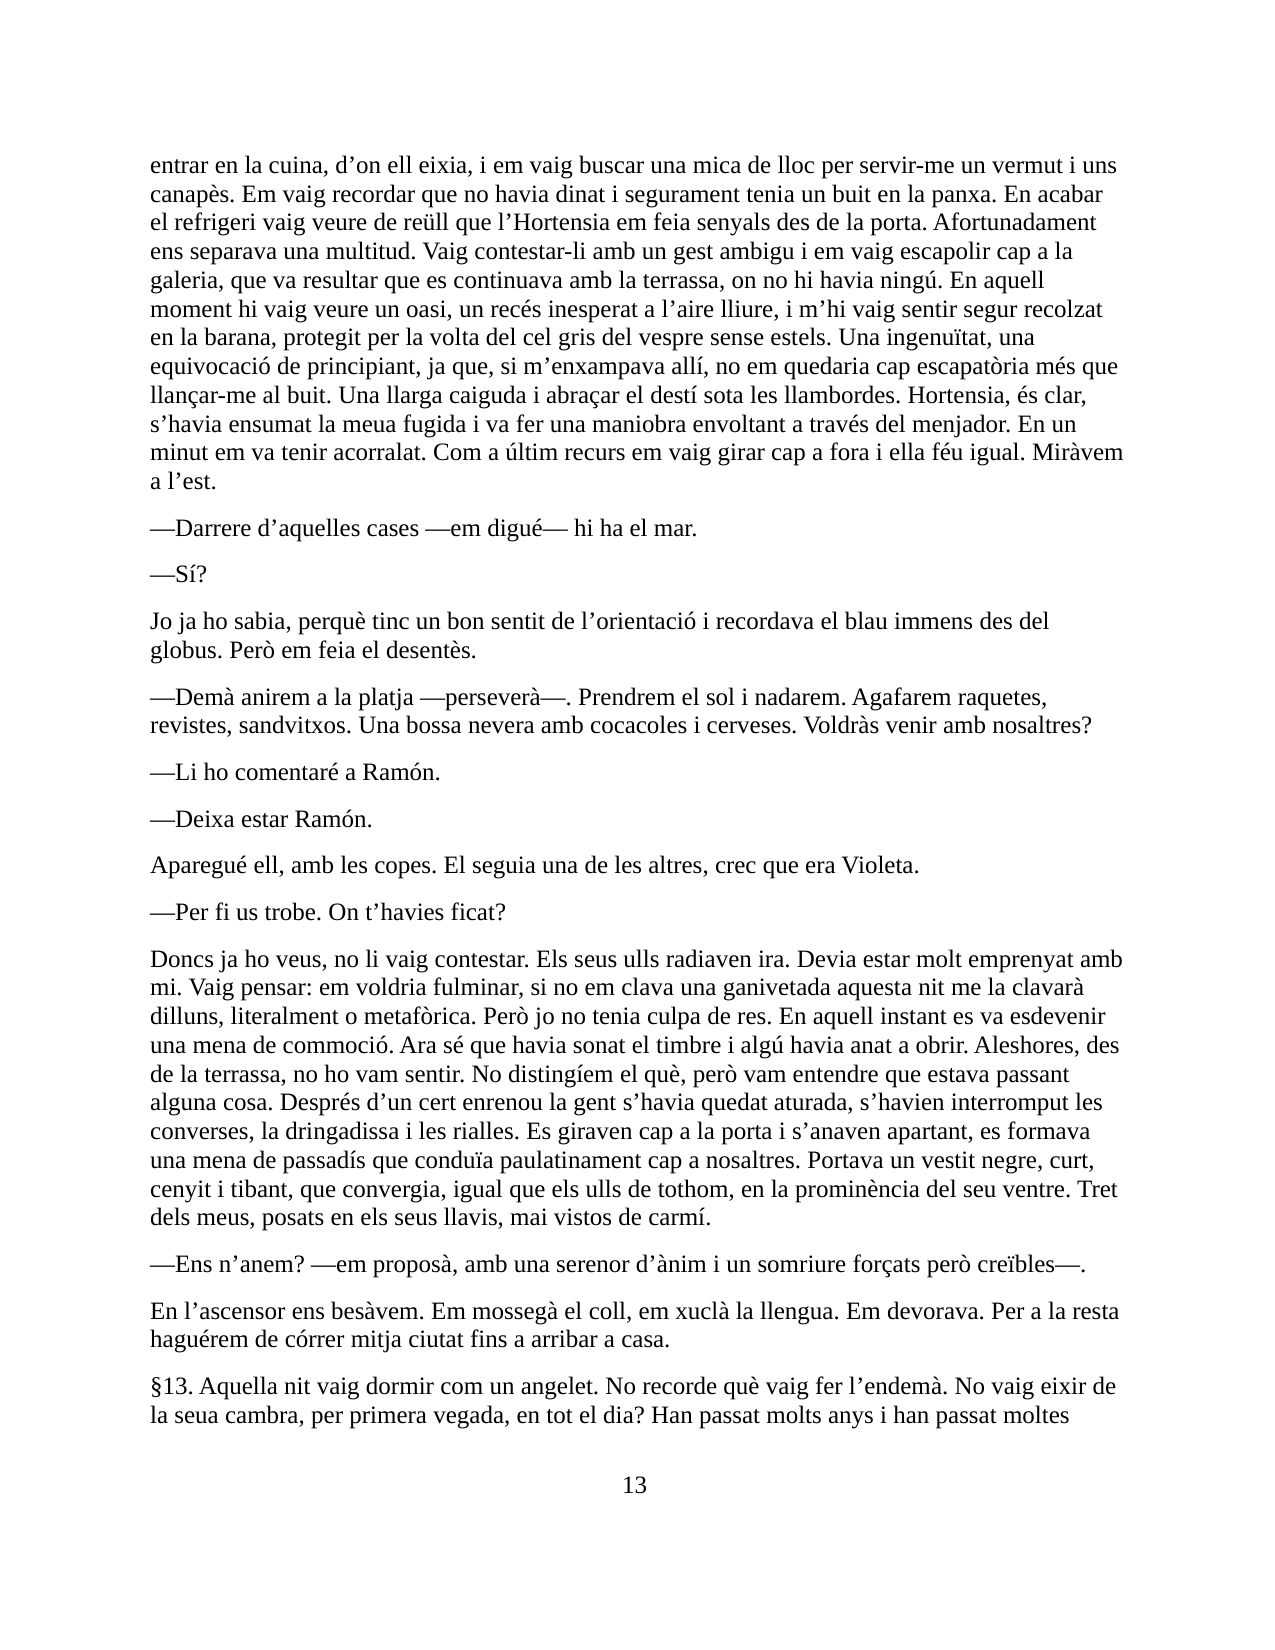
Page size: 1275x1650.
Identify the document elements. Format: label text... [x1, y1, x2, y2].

text Aparegué ell, amb les copes. El seguia una de les altres, crec que era Violeta. [150, 850, 1125, 879]
text —Per fi us trobe. On t’havies ficat? [150, 897, 1125, 926]
text —Darrere d’aquelles cases —em digué— hi ha el mar. [150, 513, 1125, 542]
text —Demà anirem a la platja —perseverà—. Prendrem el sol i nadarem. Agafarem raquetes, revistes, sandvitxos. Una bossa nevera amb cocacoles i cerveses. Voldràs venir amb nosaltres? [150, 682, 1125, 739]
text Doncs ja ho veus, no li vaig contestar. Els seus ulls radiaven ira. Devia estar molt emprenyat amb mi. Vaig pensar: em voldria fulminar, si no em clava una ganivetada aquesta nit me la clavarà dilluns, literalment o metafòrica. Però jo no tenia culpa de res. En aquell instant es va esdevenir una mena de commoció. Ara sé que havia sonat el timbre i algú havia anat a obrir. Aleshores, des de la terrassa, no ho vam sentir. No distingíem el què, però vam entendre que estava passant alguna cosa. Després d’un cert enrenou la gent s’havia quedat aturada, s’havien interromput les converses, la dringadissa i les rialles. Es giraven cap a la porta i s’anaven apartant, es formava una mena de passadís que conduïa paulatinament cap a nosaltres. Portava un vestit negre, curt, cenyit i tibant, que convergia, igual que els ulls de tothom, en la prominència del seu ventre. Tret dels meus, posats en els seus llavis, mai vistos de carmí. [150, 944, 1125, 1231]
text —Ens n’anem? —em proposà, amb una serenor d’ànim i un somriure forçats però creïbles—. [150, 1249, 1125, 1278]
text Jo ja ho sabia, perquè tinc un bon sentit de l’orientació i recordava el blau immens des del globus. Però em feia el desentès. [150, 606, 1125, 664]
text —Sí? [150, 559, 1125, 588]
text —Deixa estar Ramón. [150, 804, 1125, 832]
text §13. Aquella nit vaig dormir com un angelet. No recorde què vaig fer l’endemà. No vaig eixir de la seua cambra, per primera vegada, en tot el dia? Han passat molts anys i han passat moltes [150, 1371, 1125, 1429]
text En l’ascensor ens besàvem. Em mossegà el coll, em xuclà la llengua. Em devorava. Per a la resta haguérem de córrer mitja ciutat fins a arribar a casa. [150, 1296, 1125, 1353]
text entrar en la cuina, d’on ell eixia, i em vaig buscar una mica de lloc per servir-me un vermut i uns canapès. Em vaig recordar que no havia dinat i segurament tenia un buit en la panxa. En acabar el refrigeri vaig veure de reüll que l’Hortensia em feia senyals des de la porta. Afortunadament ens separava una multitud. Vaig contestar-li amb un gest ambigu i em vaig escapolir cap a la galeria, que va resultar que es continuava amb la terrassa, on no hi havia ningú. En aquell moment hi vaig veure un oasi, un recés inesperat a l’aire lliure, i m’hi vaig sentir segur recolzat en la barana, protegit per la volta del cel gris del vespre sense estels. Una ingenuïtat, una equivocació de principiant, ja que, si m’enxampava allí, no em quedaria cap escapatòria més que llançar-me al buit. Una llarga caiguda i abraçar el destí sota les llambordes. Hortensia, és clar, s’havia ensumat la meua fugida i va fer una maniobra envoltant a través del menjador. En un minut em va tenir acorralat. Com a últim recurs em vaig girar cap a fora i ella féu igual. Miràvem a l’est. [150, 150, 1125, 495]
text —Li ho comentaré a Ramón. [150, 757, 1125, 786]
